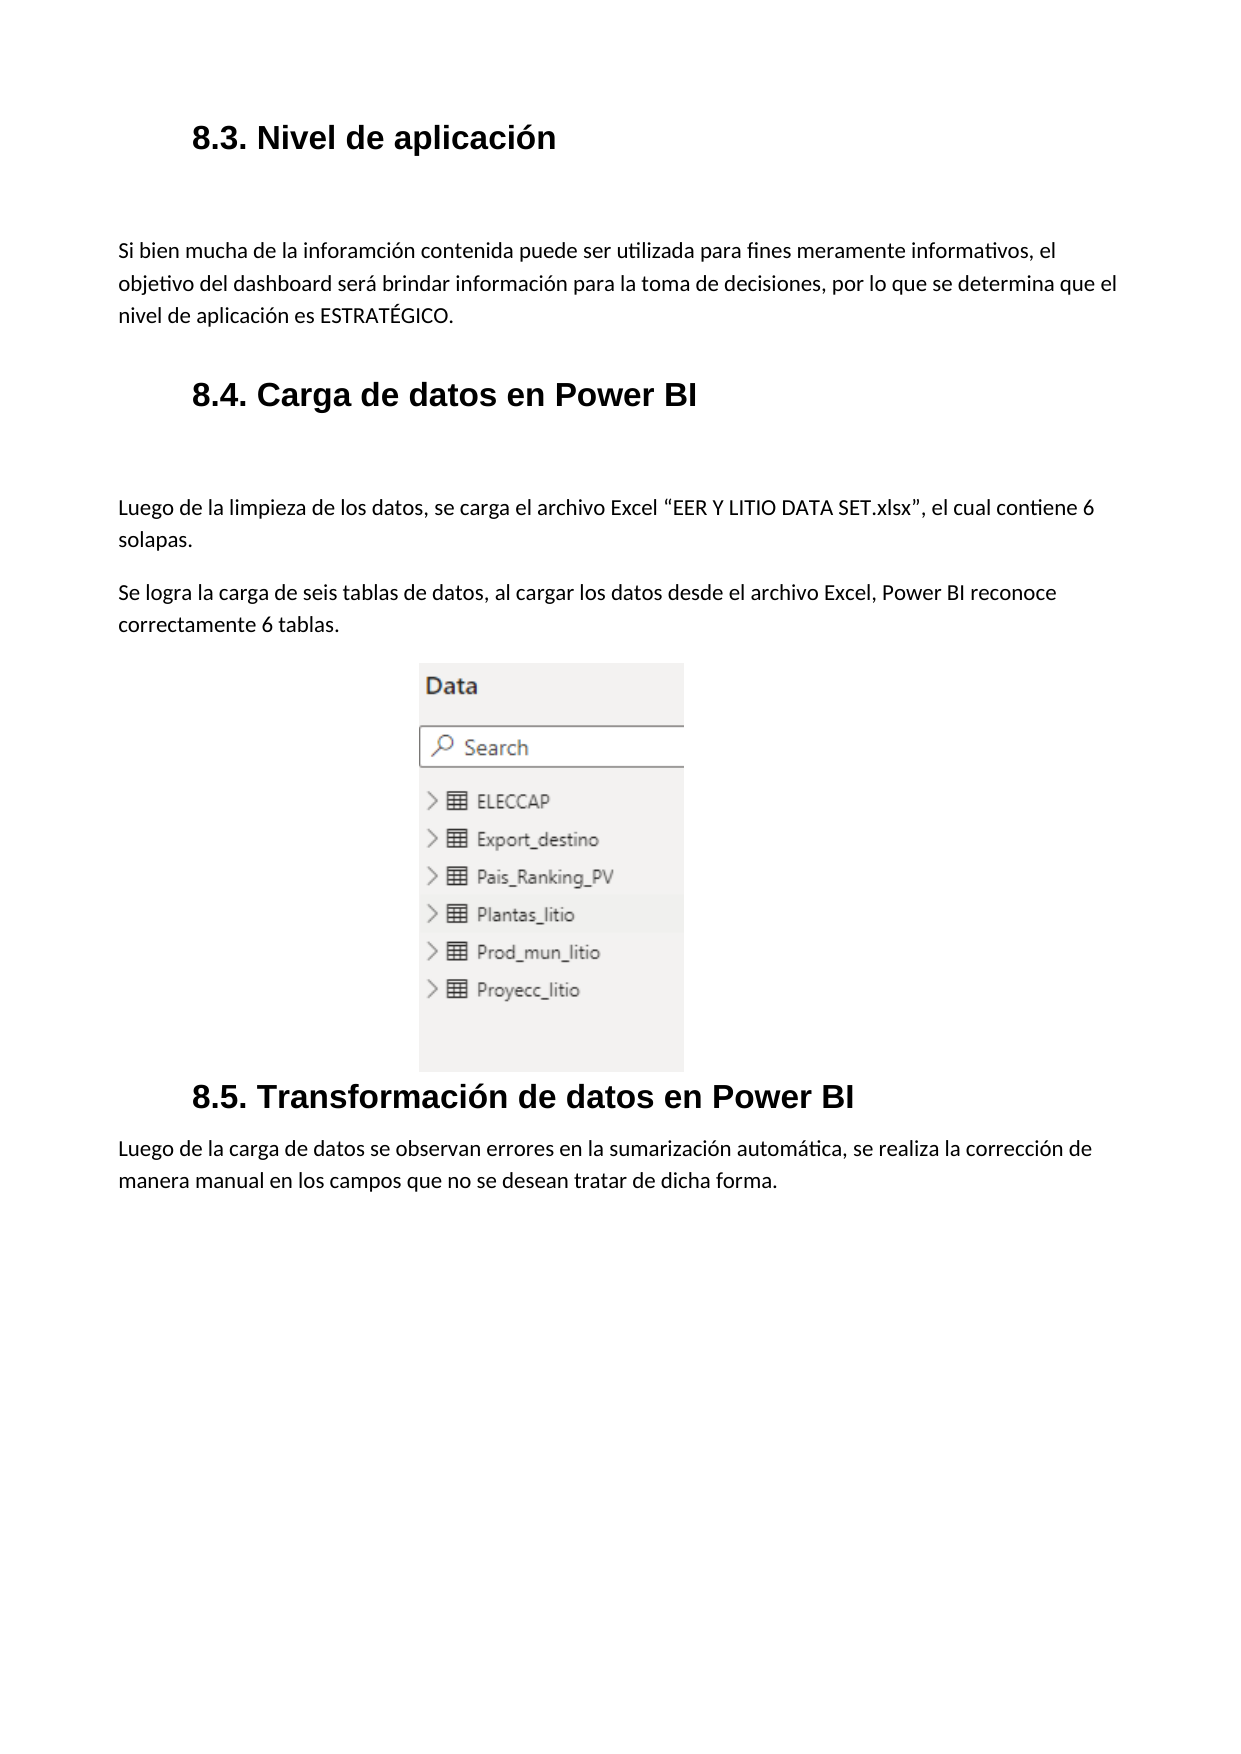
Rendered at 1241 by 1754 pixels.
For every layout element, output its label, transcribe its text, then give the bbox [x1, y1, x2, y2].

picture [419, 663, 684, 1072]
text Si bien mucha de la inforamción contenida puede ser utilizada para fines meramente informativos, el objetivo del dashboard será brindar información para la toma de decisiones, por lo que se determina que el nivel de aplicación es ESTRATÉGICO. [118, 236, 1122, 329]
subtitle 8.4. Carga de datos en Power BI [118, 375, 1122, 413]
text Se logra la carga de seis tablas de datos, al cargar los datos desde el archivo Excel, Power BI reconoce correctamente 6 tablas. [118, 578, 1122, 638]
subtitle 8.5. Transformación de datos en Power BI [118, 1040, 1122, 1116]
subtitle 8.3. Nivel de aplicación [118, 118, 1122, 157]
text Luego de la carga de datos se observan errores en la sumarización automática, se realiza la corrección de manera manual en los campos que no se desean tratar de dicha forma. [118, 1134, 1122, 1194]
text Luego de la limpieza de los datos, se carga el archivo Excel “EER Y LITIO DATA SET.xlsx”, el cual contiene 6 solapas. [118, 493, 1122, 553]
